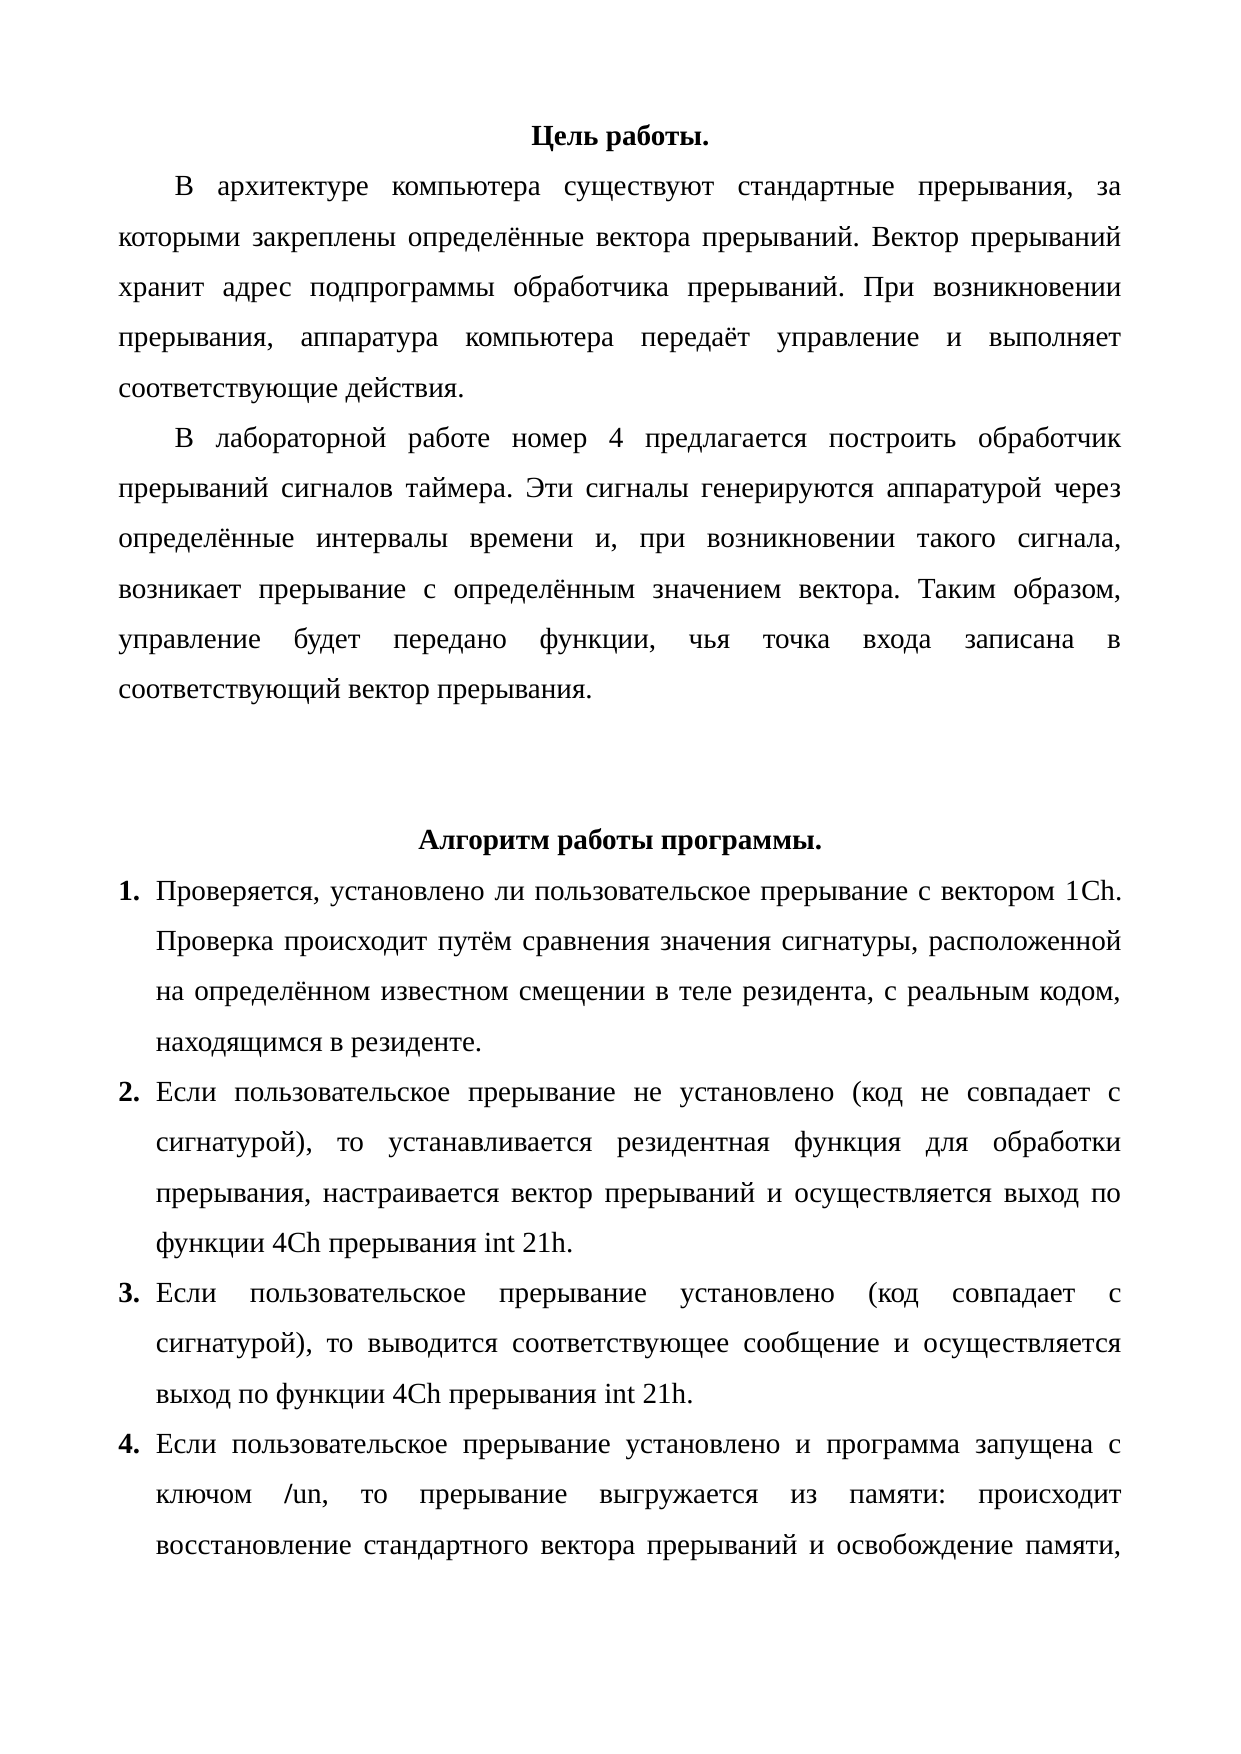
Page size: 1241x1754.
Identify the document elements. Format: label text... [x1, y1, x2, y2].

list Если пользовательское прерывание установлено и программа запущена с ключом /un, то прерывание выгружается из памяти: происходит восстановление стандартного вектора прерываний и освобождение памяти, [118, 1426, 1122, 1560]
list Проверяется, установлено ли пользовательское прерывание с вектором 1Ch. Проверка происходит путём сравнения значения сигнатуры, расположенной на определённом известном смещении в теле резидента, с реальным кодом, находящимся в резиденте. [118, 873, 1122, 1057]
text В лабораторной работе номер 4 предлагается построить обработчик прерываний сигналов таймера. Эти сигналы генерируются аппаратурой через определённые интервалы времени и, при возникновении такого сигнала, возникает прерывание с определённым значением вектора. Таким образом, управление будет передано функции, чья точка входа записана в соответствующий вектор прерывания. [118, 420, 1122, 705]
text В архитектуре компьютера существуют стандартные прерывания, за которыми закреплены определённые вектора прерываний. Вектор прерываний хранит адрес подпрограммы обработчика прерываний. При возникновении прерывания, аппаратура компьютера передаёт управление и выполняет соответствующие действия. [118, 168, 1122, 403]
list Если пользовательское прерывание установлено (код совпадает с сигнатурой), то выводится соответствующее сообщение и осуществляется выход по функции 4Ch прерывания int 21h. [118, 1275, 1122, 1409]
list Если пользовательское прерывание не установлено (код не совпадает с сигнатурой), то устанавливается резидентная функция для обработки прерывания, настраивается вектор прерываний и осуществляется выход по функции 4Ch прерывания int 21h. [118, 1074, 1122, 1258]
text Цель работы. [118, 118, 1122, 152]
text Алгоритм работы программы. [118, 822, 1122, 856]
